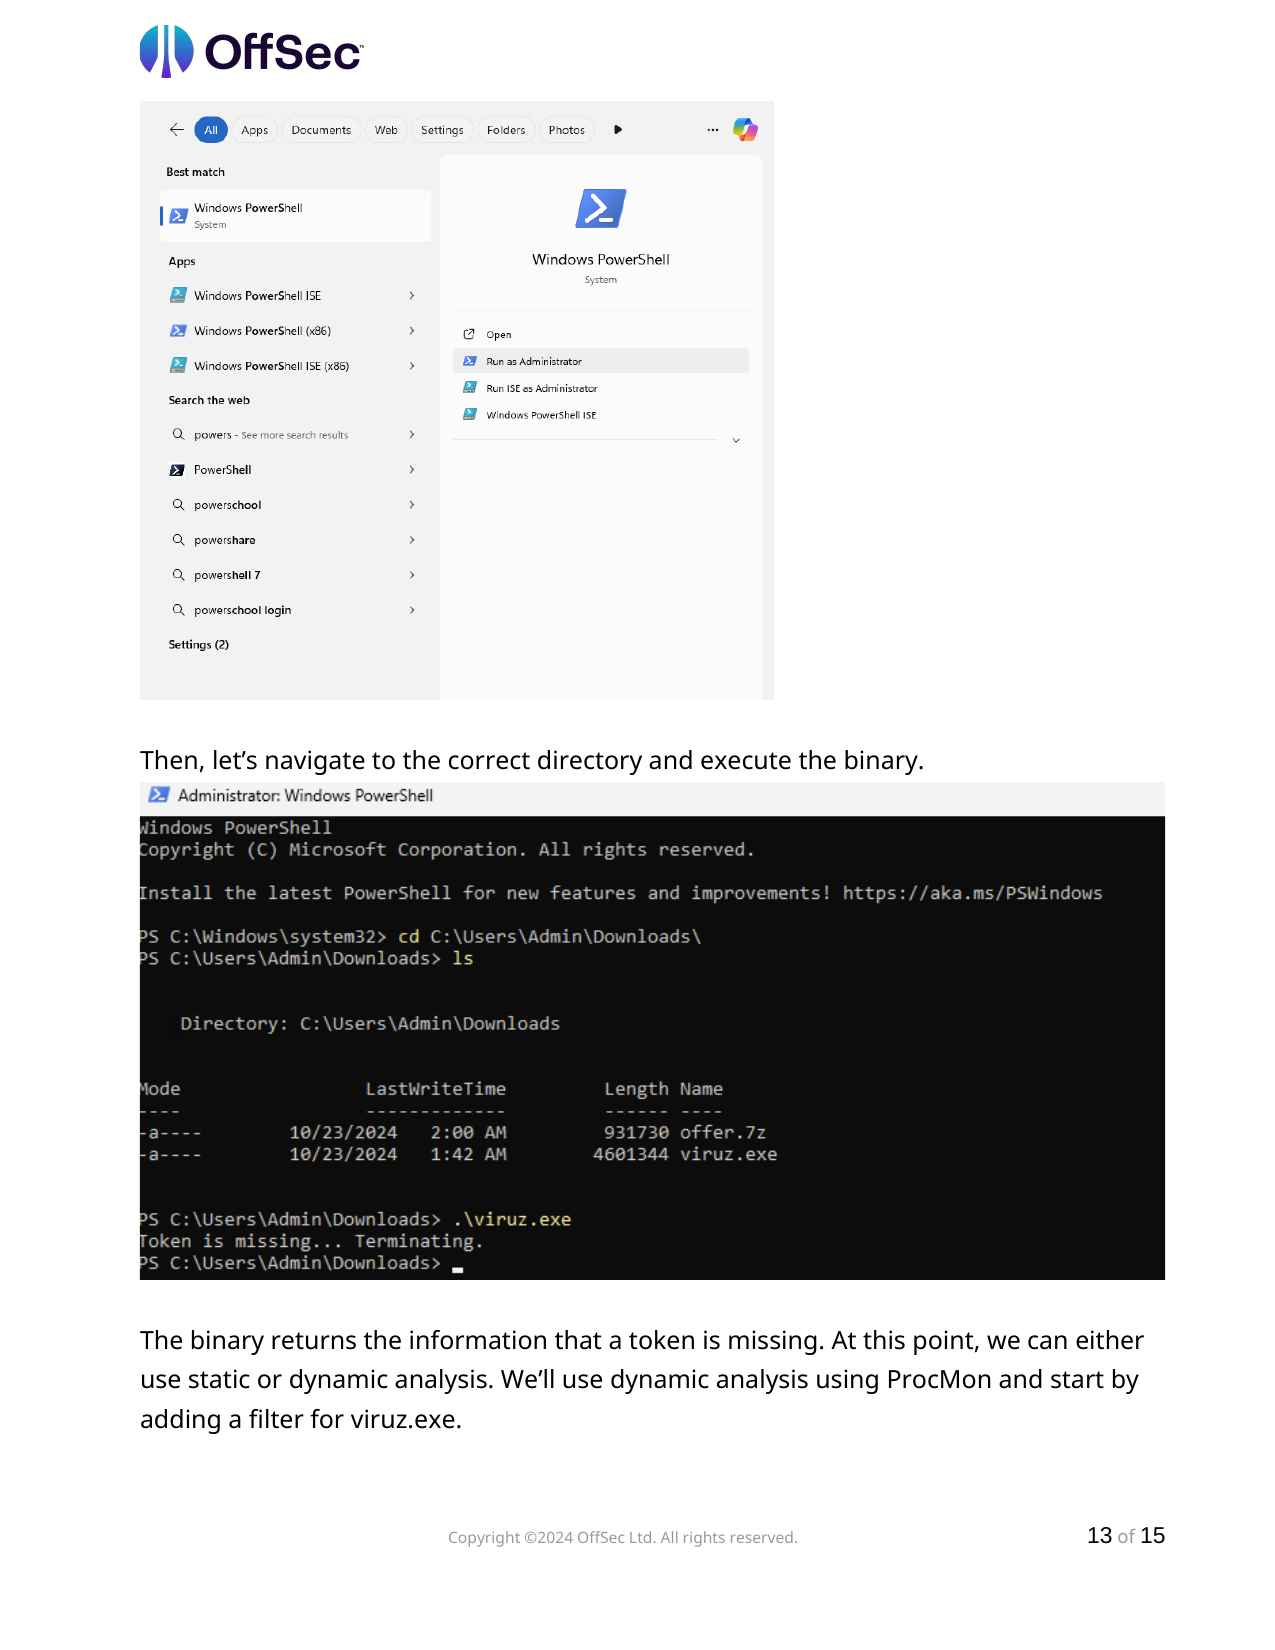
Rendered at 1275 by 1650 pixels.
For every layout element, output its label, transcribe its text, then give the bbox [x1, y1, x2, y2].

picture [139, 782, 1166, 1280]
text The binary returns the information that a token is missing. At this point, we can either use static or dynamic analysis. We’ll use dynamic analysis using ProcMon and start by adding a filter for viruz.exe. [140, 1323, 1165, 1435]
text Then, let’s navigate to the correct directory and execute the binary. [140, 743, 1165, 777]
picture [139, 101, 775, 700]
picture [139, 25, 364, 78]
